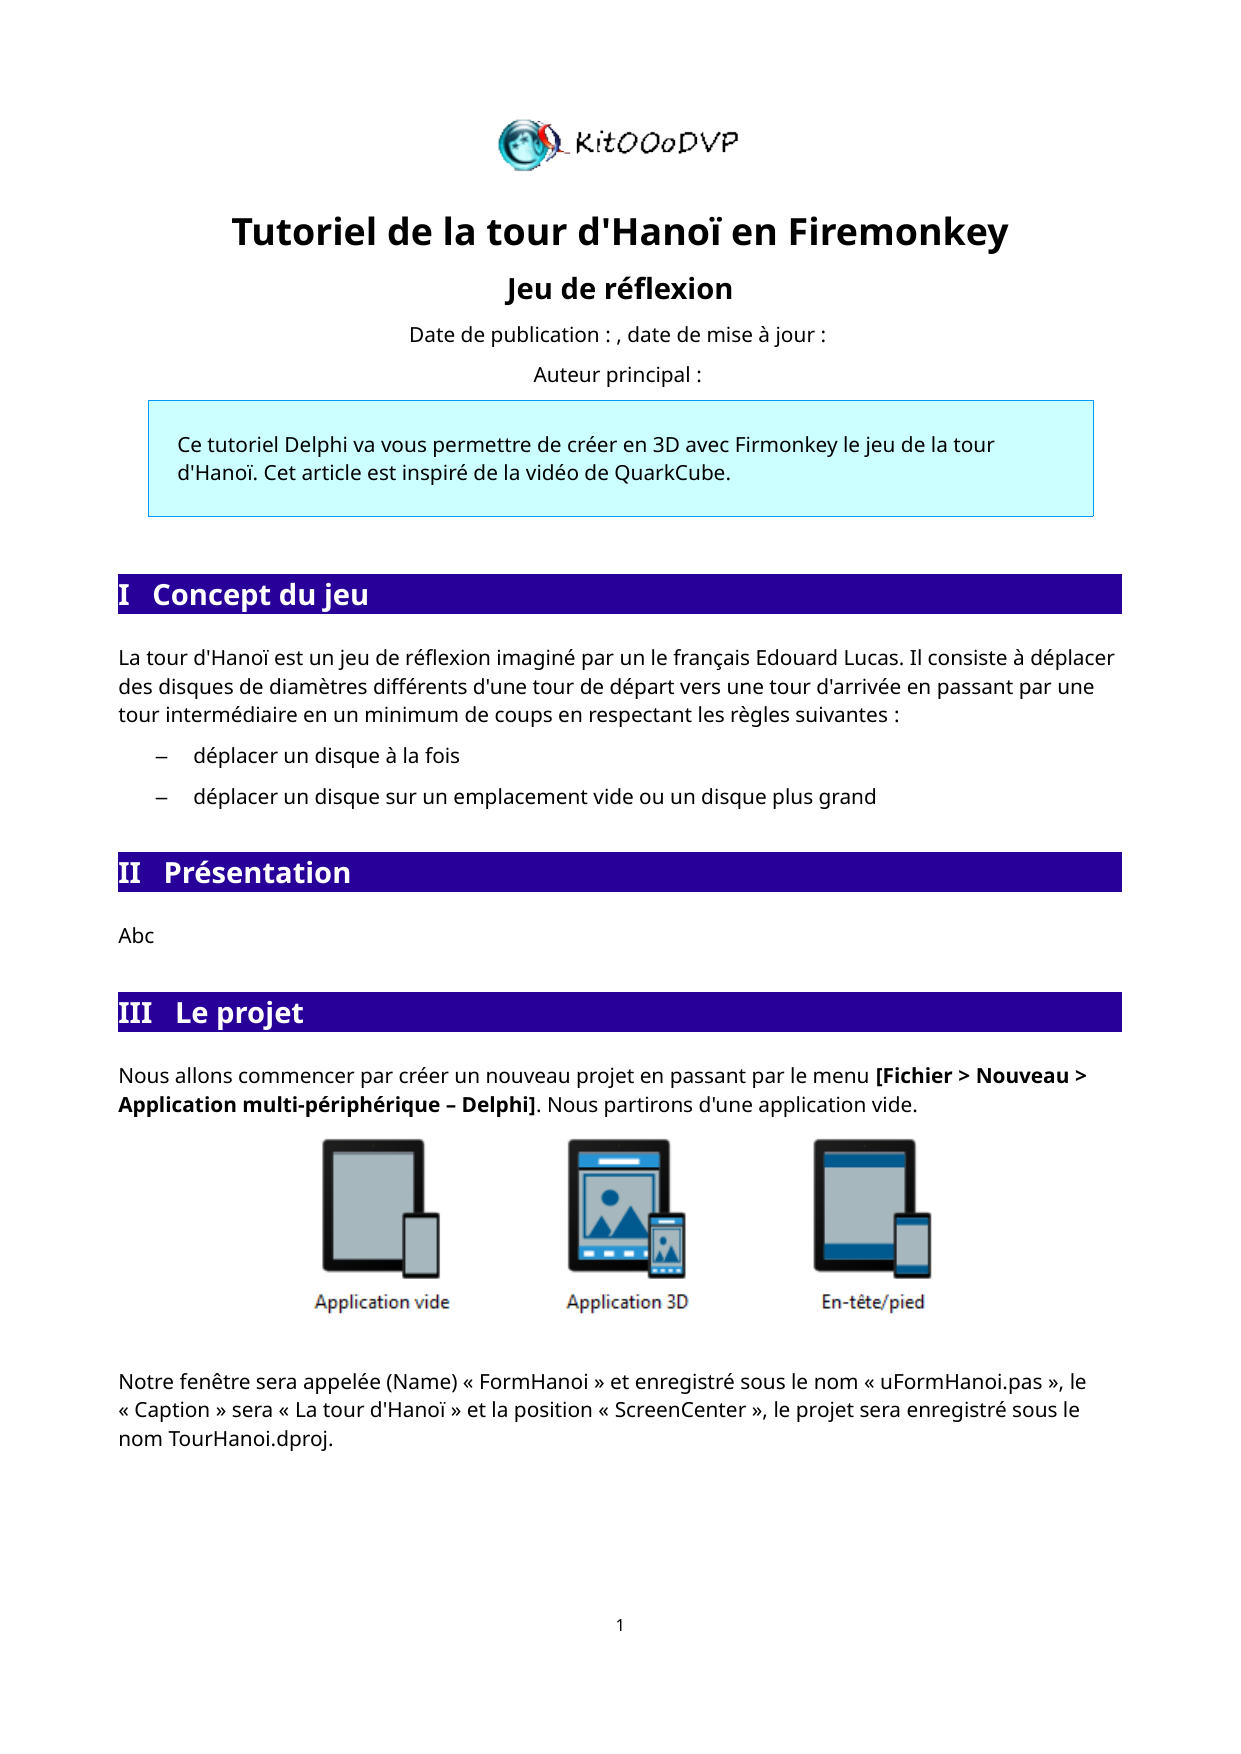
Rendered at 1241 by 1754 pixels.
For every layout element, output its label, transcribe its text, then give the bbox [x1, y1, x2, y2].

list déplacer un disque sur un emplacement vide ou un disque plus grand [156, 782, 1122, 811]
text Auteur principal : [118, 360, 1122, 388]
list déplacer un disque à la fois [156, 741, 1122, 769]
text Tutoriel de la tour d'Hanoï en Firemonkey [118, 206, 1122, 257]
subtitle Présentation [118, 852, 1122, 892]
picture [257, 1130, 983, 1326]
subtitle Le projet [118, 992, 1122, 1032]
text Abc [118, 922, 1122, 950]
table_header Ce tutoriel Delphi va vous permettre de créer en 3D avec Firmonkey le jeu de la tour d'Hanoï. Cet article est inspiré de la vidéo de QuarkCube. [149, 401, 1093, 516]
text Notre fenêtre sera appelée (Name) « FormHanoi » et enregistré sous le nom « uFormHanoi.pas », le « Caption » sera « La tour d'Hanoï » et la position « ScreenCenter », le projet sera enregistré sous le nom TourHanoi.dproj. [118, 1367, 1122, 1452]
text Jeu de réflexion [118, 268, 1122, 308]
text La tour d'Hanoï est un jeu de réflexion imaginé par un le français Edouard Lucas. Il consiste à déplacer des disques de diamètres différents d'une tour de départ vers une tour d'arrivée en passant par une tour intermédiaire en un minimum de coups en respectant les règles suivantes : [118, 643, 1122, 729]
text Nous allons commencer par créer un nouveau projet en passant par le menu [Fichier > Nouveau > Application multi-périphérique – Delphi]. Nous partirons d'une application vide. [118, 1061, 1122, 1118]
subtitle Concept du jeu [118, 574, 1122, 614]
text Date de publication : , date de mise à jour : [118, 320, 1122, 348]
picture [497, 118, 743, 173]
